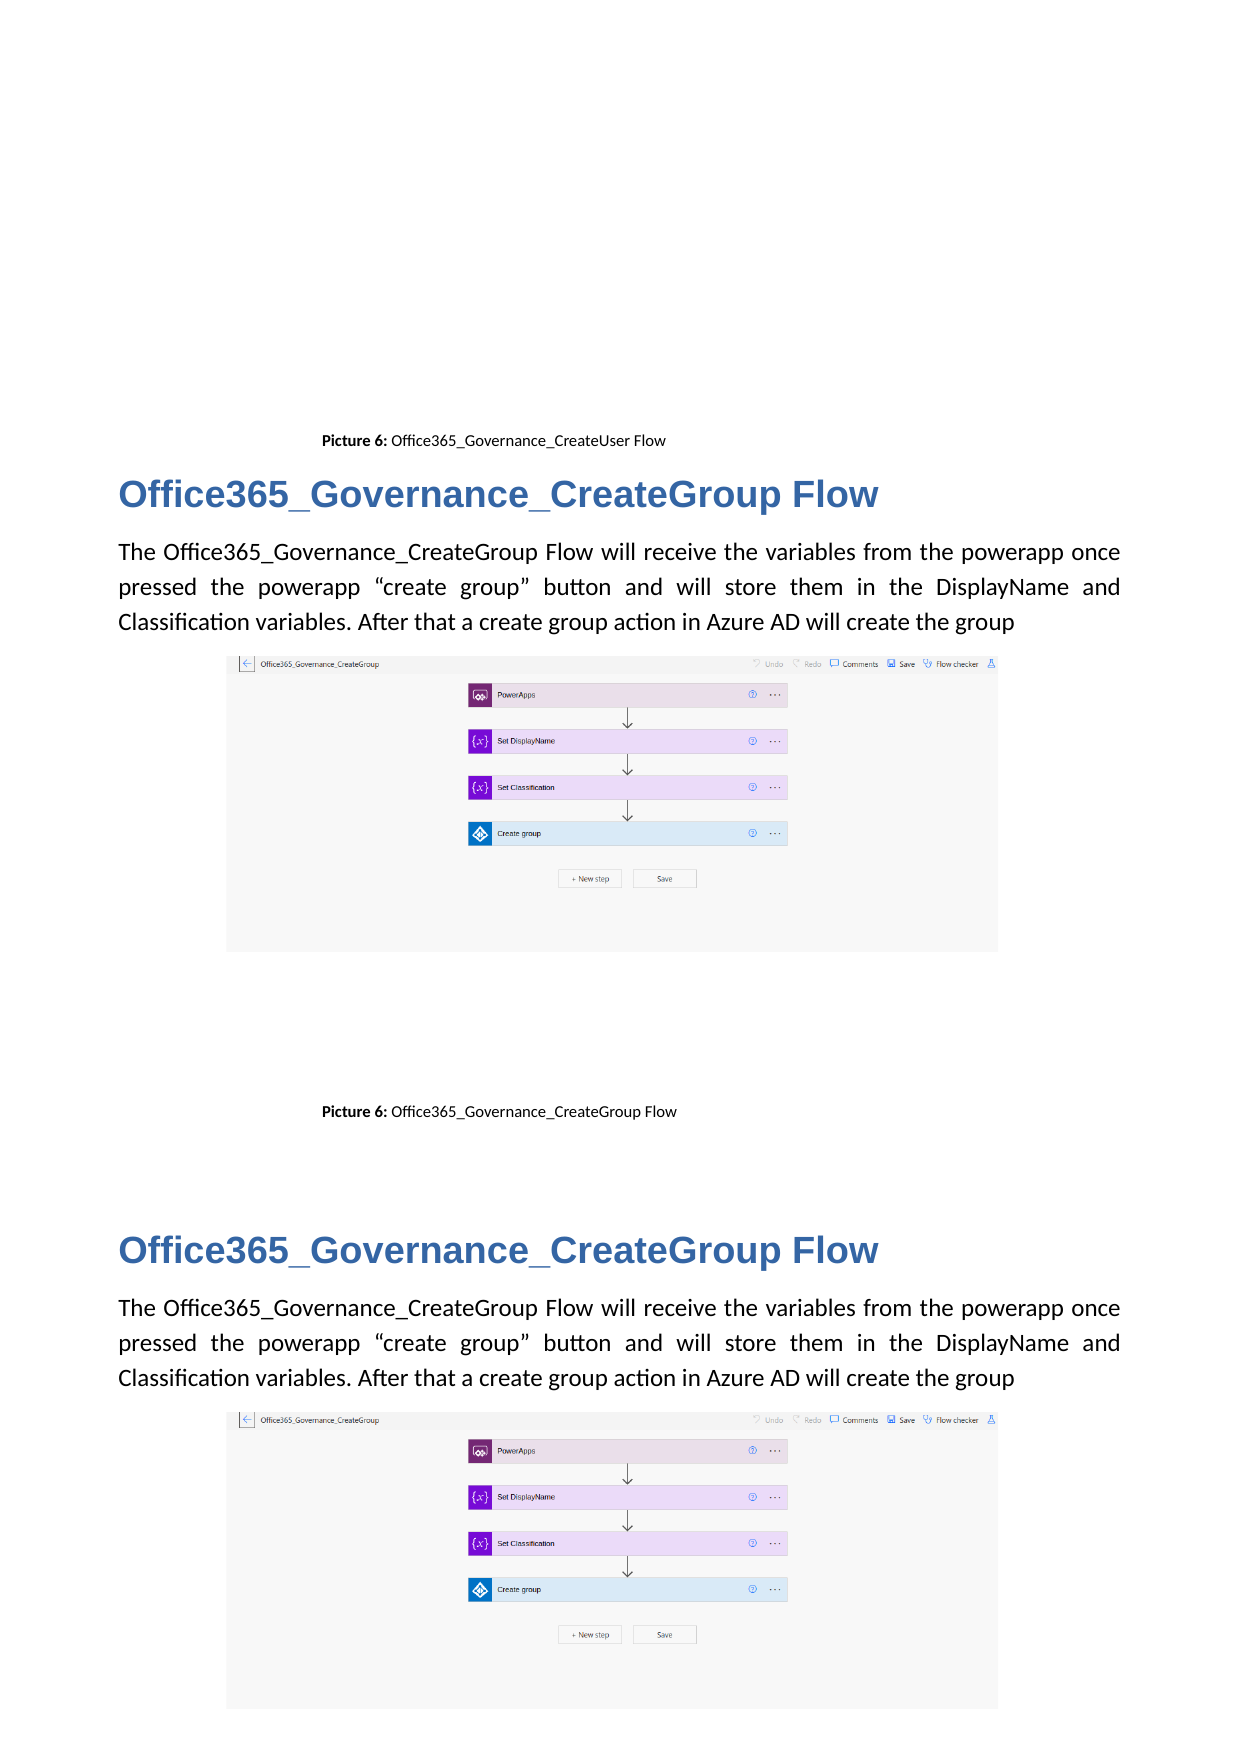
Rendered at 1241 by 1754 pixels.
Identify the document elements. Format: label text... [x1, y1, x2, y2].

picture [226, 1412, 999, 1709]
text The Office365_Governance_CreateGroup Flow will receive the variables from the powerapp once pressed the powerapp “create group” button and will store them in the DisplayName and Classification variables. After that a create group action in Azure AD will create the group [118, 536, 1122, 637]
text Office365_Governance_CreateGroup Flow [118, 1228, 1122, 1271]
text Office365_Governance_CreateGroup Flow [118, 471, 1122, 515]
text The Office365_Governance_CreateGroup Flow will receive the variables from the powerapp once pressed the powerapp “create group” button and will store them in the DisplayName and Classification variables. After that a create group action in Azure AD will create the group [118, 1292, 1122, 1393]
text Picture 6: Office365_Governance_CreateUser Flow [118, 422, 1122, 452]
text Picture 6: Office365_Governance_CreateGroup Flow [118, 1093, 1122, 1124]
picture [226, 656, 999, 952]
